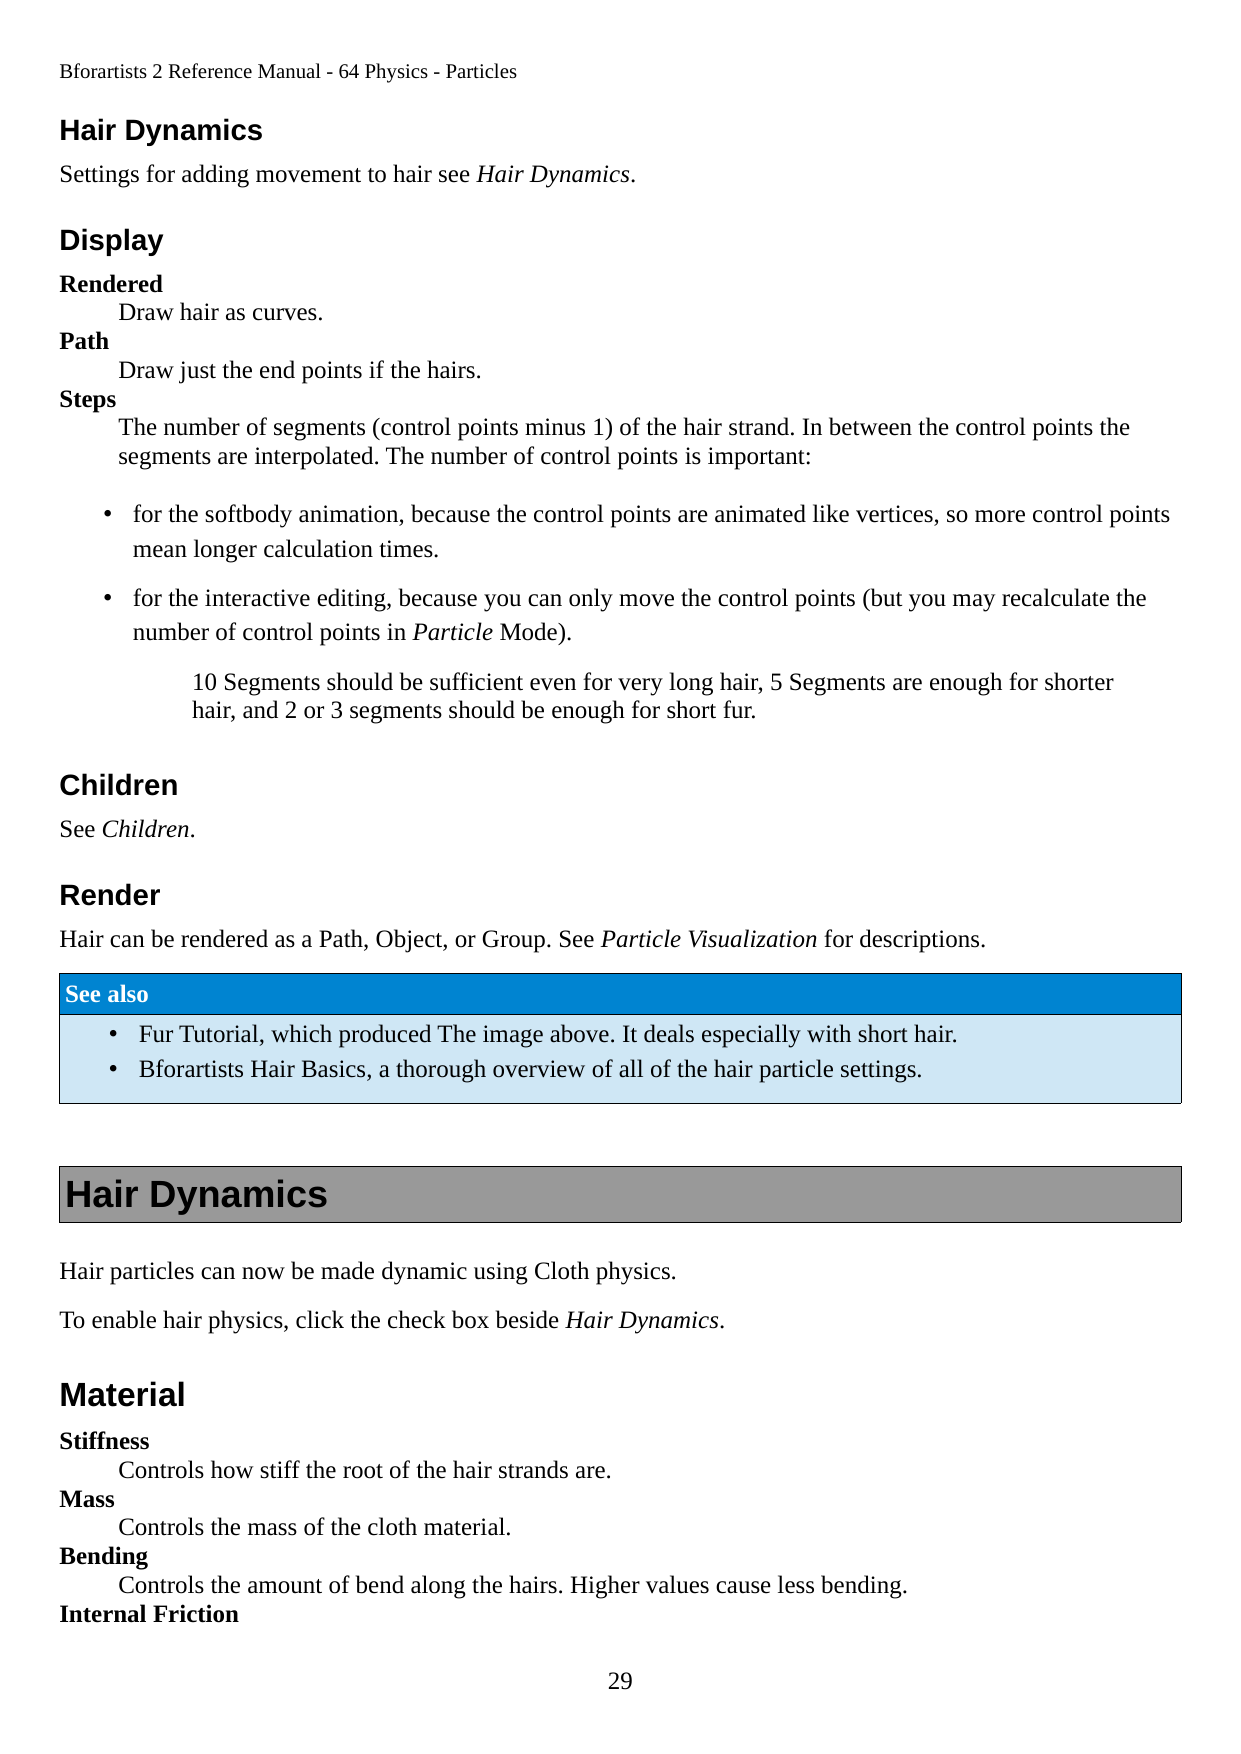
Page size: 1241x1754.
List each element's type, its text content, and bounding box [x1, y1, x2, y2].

list Draw just the end points if the hairs. [118, 355, 1181, 384]
text To enable hair physics, click the check box beside Hair Dynamics. [59, 1305, 1181, 1334]
list for the softbody animation, because the control points are animated like vertices, so more control points mean longer calculation times. [103, 499, 1181, 563]
list The number of segments (control points minus 1) of the hair strand. In between the control points the segments are interpolated. The number of control points is important: [118, 412, 1181, 470]
list Controls the amount of bend along the hairs. Higher values cause less bending. [118, 1570, 1181, 1599]
subtitle Hair Dynamics [59, 113, 1181, 146]
text See Children. [59, 814, 1181, 843]
subtitle Render [59, 878, 1181, 912]
table_header Hair Dynamics [60, 1167, 1181, 1222]
subtitle Path [59, 326, 1181, 355]
subtitle Internal Friction [59, 1599, 1181, 1627]
subtitle Rendered [59, 269, 1181, 297]
text Hair particles can now be made dynamic using Cloth physics. [59, 1256, 1181, 1285]
list Draw hair as curves. [118, 297, 1181, 326]
subtitle Children [59, 768, 1181, 802]
text Settings for adding movement to hair see Hair Dynamics. [59, 159, 1181, 188]
list Controls the mass of the cloth material. [118, 1512, 1181, 1541]
subtitle Display [59, 222, 1181, 256]
subtitle Stiffness [59, 1426, 1181, 1455]
table_cell Fur Tutorial, which produced The image above. It deals especially with short hair. Bforartists Hair Basics, a thorough overview of all of the hair particle settings. [60, 1015, 1181, 1103]
subtitle Material [59, 1375, 1181, 1414]
subtitle Bending [59, 1541, 1181, 1570]
table_header See also [60, 974, 1181, 1014]
text Hair can be rendered as a Path, Object, or Group. See Particle Visualization for descriptions. [59, 924, 1181, 953]
list Controls how stiff the root of the hair strands are. [118, 1455, 1181, 1484]
list for the interactive editing, because you can only move the control points (but you may recalculate the number of control points in Particle Mode). [103, 583, 1181, 646]
subtitle Steps [59, 384, 1181, 412]
list 10 Segments should be sufficient even for very long hair, 5 Segments are enough for shorter hair, and 2 or 3 segments should be enough for short fur. [162, 667, 1122, 724]
subtitle Mass [59, 1484, 1181, 1512]
